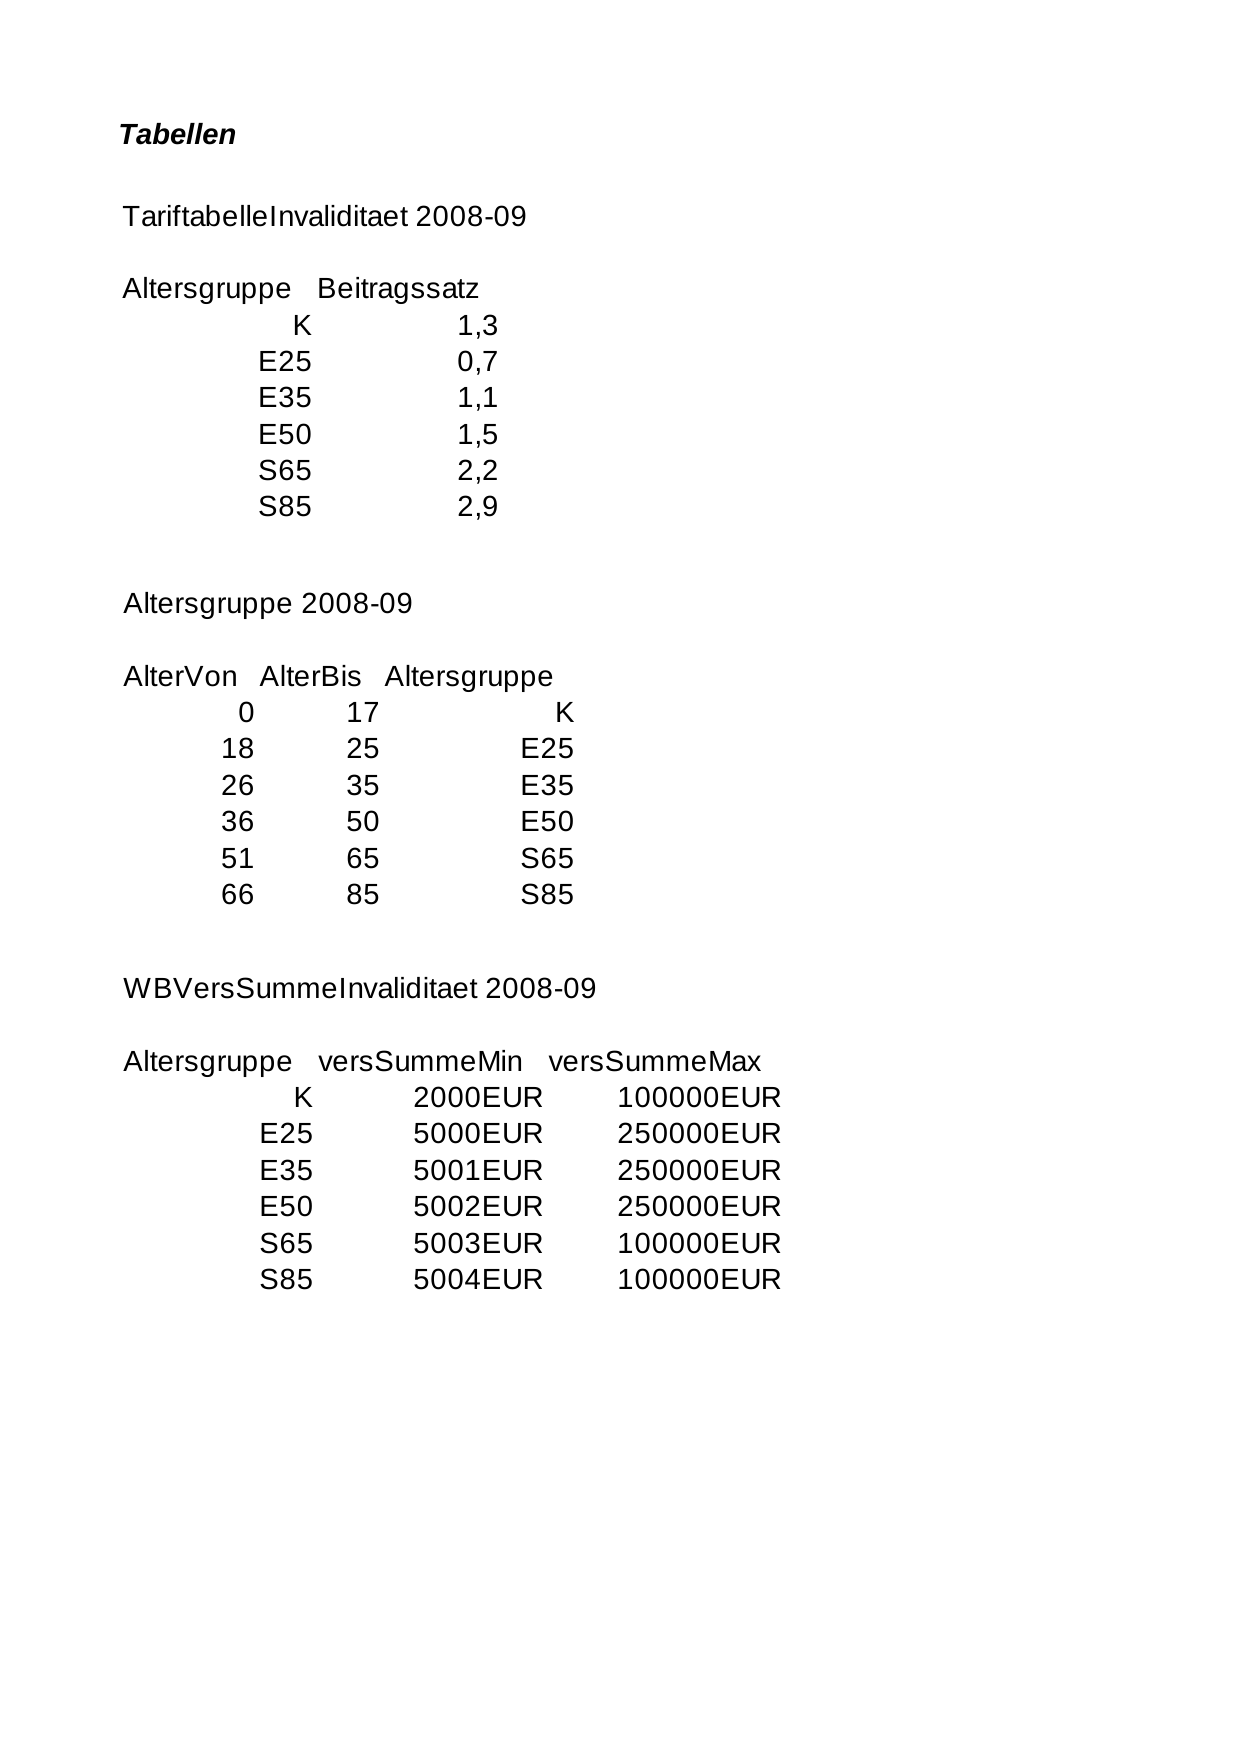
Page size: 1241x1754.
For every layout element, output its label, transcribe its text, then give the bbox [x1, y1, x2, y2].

subtitle Tabellen [118, 118, 1122, 151]
